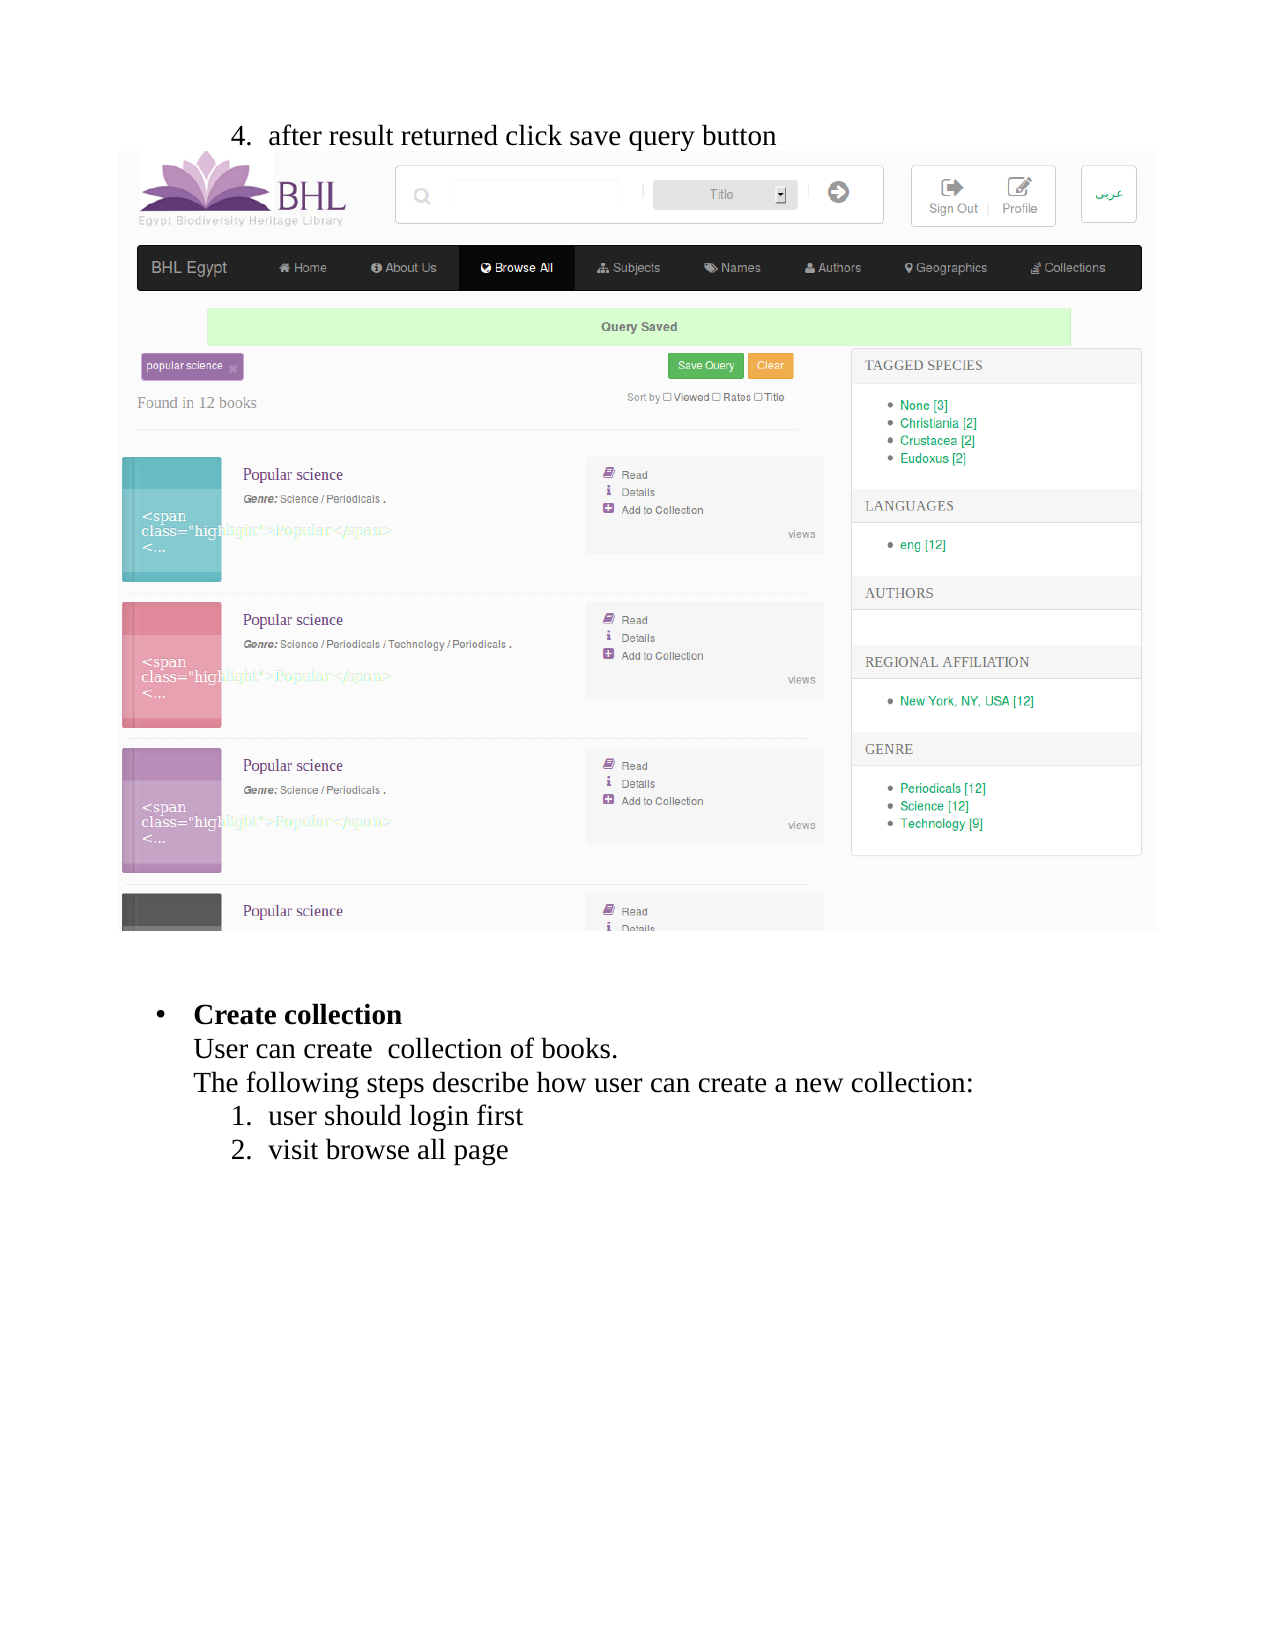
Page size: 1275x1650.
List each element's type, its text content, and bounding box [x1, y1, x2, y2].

list Create collection [156, 997, 1157, 1031]
list User can create collection of books. [156, 1031, 1157, 1065]
picture [118, 151, 1157, 931]
list after result returned click save query button [231, 118, 1157, 151]
list user should login first [231, 1098, 1157, 1132]
list The following steps describe how user can create a new collection: [156, 1065, 1157, 1098]
list visit browse all page [231, 1132, 1157, 1165]
